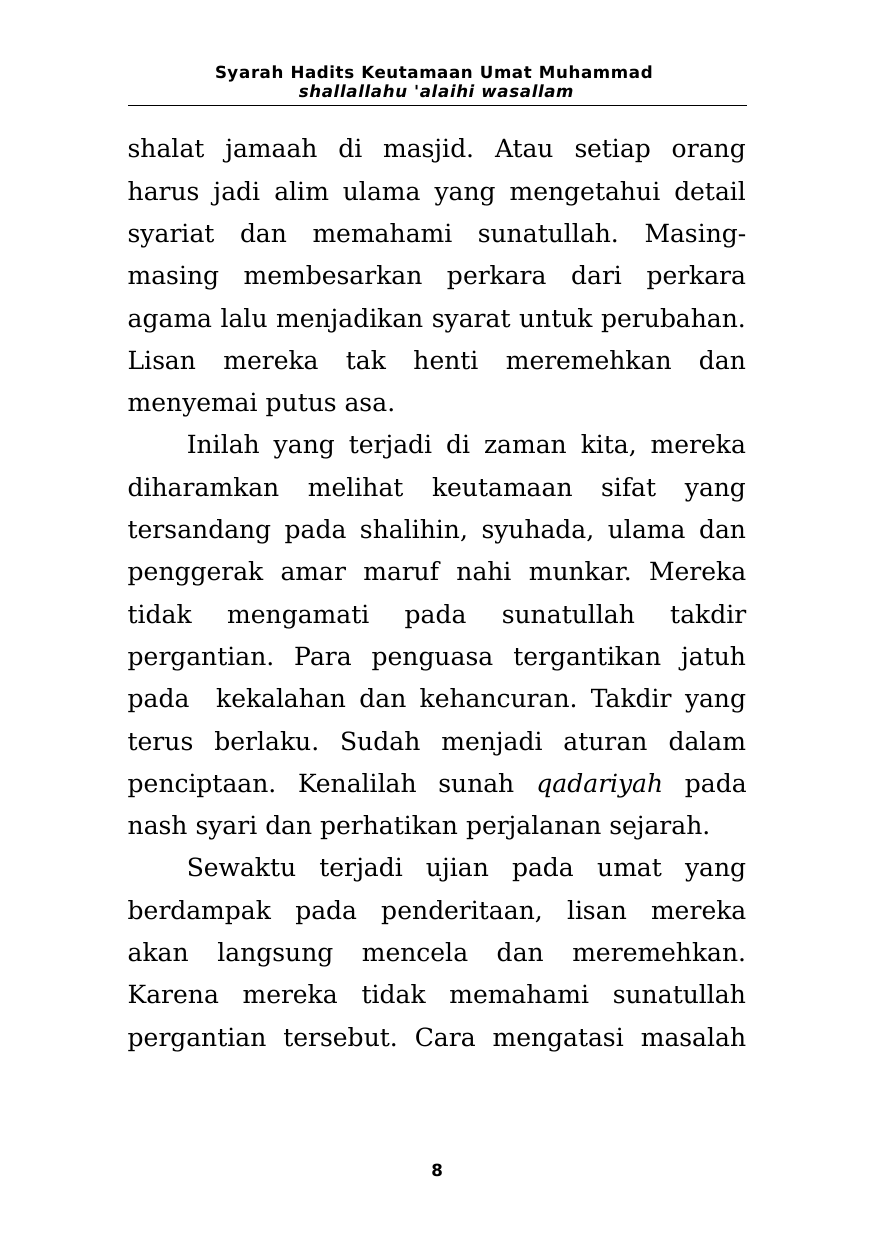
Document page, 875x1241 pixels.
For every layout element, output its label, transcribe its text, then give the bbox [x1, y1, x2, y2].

text Inilah yang terjadi di zaman kita, mereka diharamkan melihat keutamaan sifat yang tersandang pada shalihin, syuhada, ulama dan penggerak amar maruf nahi munkar. Mereka tidak mengamati pada sunatullah takdir pergantian. Para penguasa tergantikan jatuh pada kekalahan dan kehancuran. Takdir yang terus berlaku. Sudah menjadi aturan dalam penciptaan. Kenalilah sunah qadariyah pada nash syari dan perhatikan perjalanan sejarah. [127, 431, 747, 840]
text Sewaktu terjadi ujian pada umat yang berdampak pada penderitaan, lisan mereka akan langsung mencela dan meremehkan. Karena mereka tidak memahami sunatullah pergantian tersebut. Cara mengatasi masalah [127, 853, 747, 1052]
text shalat jamaah di masjid. Atau setiap orang harus jadi alim ulama yang mengetahui detail syariat dan memahami sunatullah. Masing-masing membesarkan perkara dari perkara agama lalu menjadikan syarat untuk perubahan. Lisan mereka tak henti meremehkan dan menyemai putus asa. [127, 134, 747, 417]
